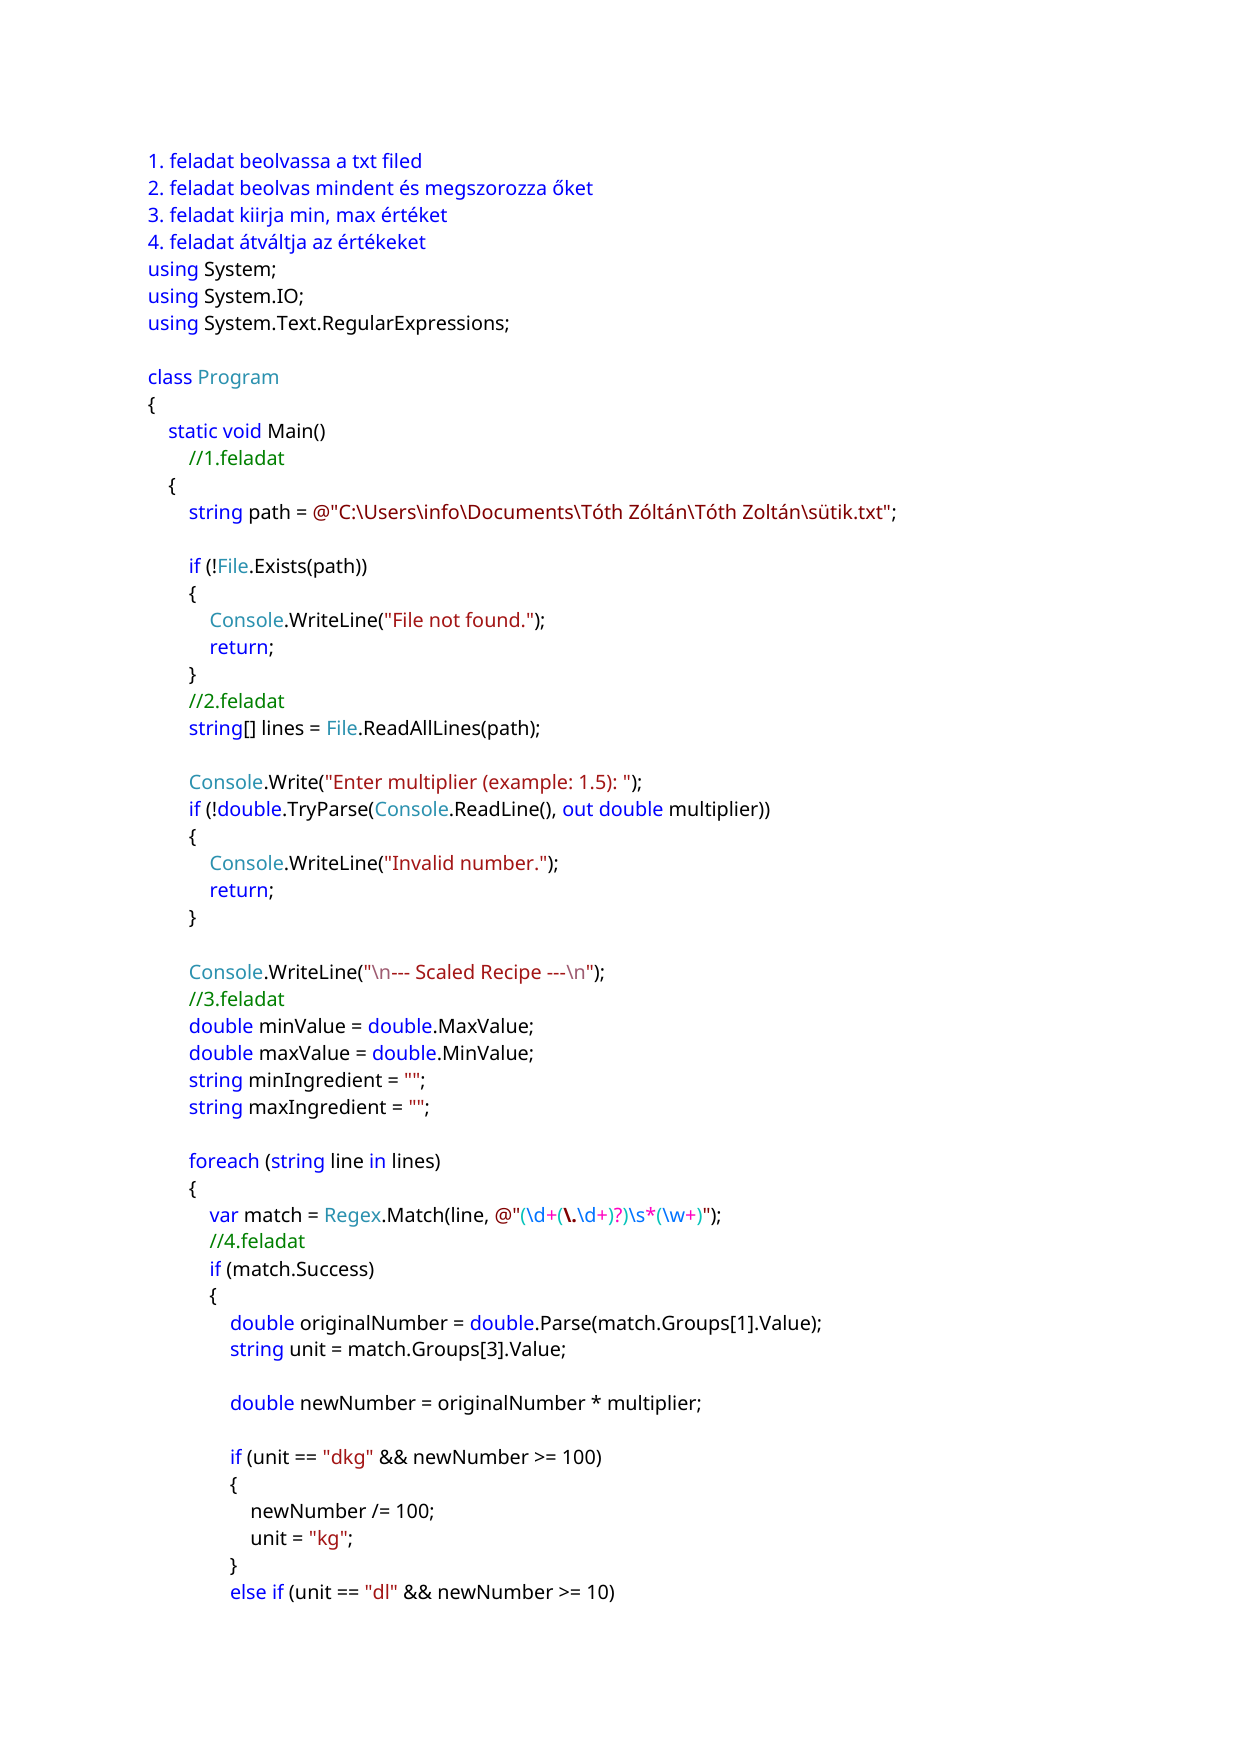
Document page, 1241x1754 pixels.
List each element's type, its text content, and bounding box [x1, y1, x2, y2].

text unit = "kg"; [148, 1524, 1093, 1552]
text //4.feladat [148, 1228, 1093, 1255]
text Console.Write("Enter multiplier (example: 1.5): "); [148, 768, 1093, 795]
text class Program [148, 363, 1093, 390]
text 4. feladat átváltja az értékeket [148, 228, 1093, 256]
text if (!File.Exists(path)) [148, 552, 1093, 579]
text using System; [148, 256, 1093, 282]
text 2. feladat beolvas mindent és megszorozza őket [148, 174, 1093, 202]
text { [148, 579, 1093, 606]
text { [148, 822, 1093, 849]
text } [148, 660, 1093, 687]
text string unit = match.Groups[3].Value; [148, 1336, 1093, 1363]
text var match = Regex.Match(line, @"(\d+(\.\d+)?)\s*(\w+)"); [148, 1201, 1093, 1228]
text 1. feladat beolvassa a txt filed [148, 148, 1093, 174]
text } [148, 1552, 1093, 1578]
text 3. feladat kiirja min, max értéket [148, 202, 1093, 228]
text string path = @"C:\Users\info\Documents\Tóth Zóltán\Tóth Zoltán\sütik.txt"; [148, 498, 1093, 525]
text { [148, 1174, 1093, 1201]
text { [148, 390, 1093, 417]
text if (unit == "dkg" && newNumber >= 100) [148, 1444, 1093, 1471]
text if (!double.TryParse(Console.ReadLine(), out double multiplier)) [148, 795, 1093, 822]
text using System.Text.RegularExpressions; [148, 309, 1093, 336]
text return; [148, 876, 1093, 903]
text string[] lines = File.ReadAllLines(path); [148, 714, 1093, 741]
text { [148, 1282, 1093, 1309]
text string minIngredient = ""; [148, 1066, 1093, 1093]
text //3.feladat [148, 985, 1093, 1012]
text return; [148, 633, 1093, 660]
text foreach (string line in lines) [148, 1147, 1093, 1174]
text double maxValue = double.MinValue; [148, 1039, 1093, 1066]
text //1.feladat [148, 444, 1093, 471]
text double minValue = double.MaxValue; [148, 1012, 1093, 1039]
text Console.WriteLine("\n--- Scaled Recipe ---\n"); [148, 958, 1093, 985]
text double originalNumber = double.Parse(match.Groups[1].Value); [148, 1309, 1093, 1336]
text { [148, 471, 1093, 498]
text double newNumber = originalNumber * multiplier; [148, 1390, 1093, 1417]
text } [148, 903, 1093, 930]
text Console.WriteLine("File not found."); [148, 606, 1093, 633]
text { [148, 1471, 1093, 1498]
text else if (unit == "dl" && newNumber >= 10) [148, 1578, 1093, 1606]
text Console.WriteLine("Invalid number."); [148, 849, 1093, 876]
text using System.IO; [148, 282, 1093, 309]
text if (match.Success) [148, 1255, 1093, 1282]
text string maxIngredient = ""; [148, 1093, 1093, 1120]
text newNumber /= 100; [148, 1498, 1093, 1524]
text //2.feladat [148, 687, 1093, 714]
text static void Main() [148, 417, 1093, 444]
